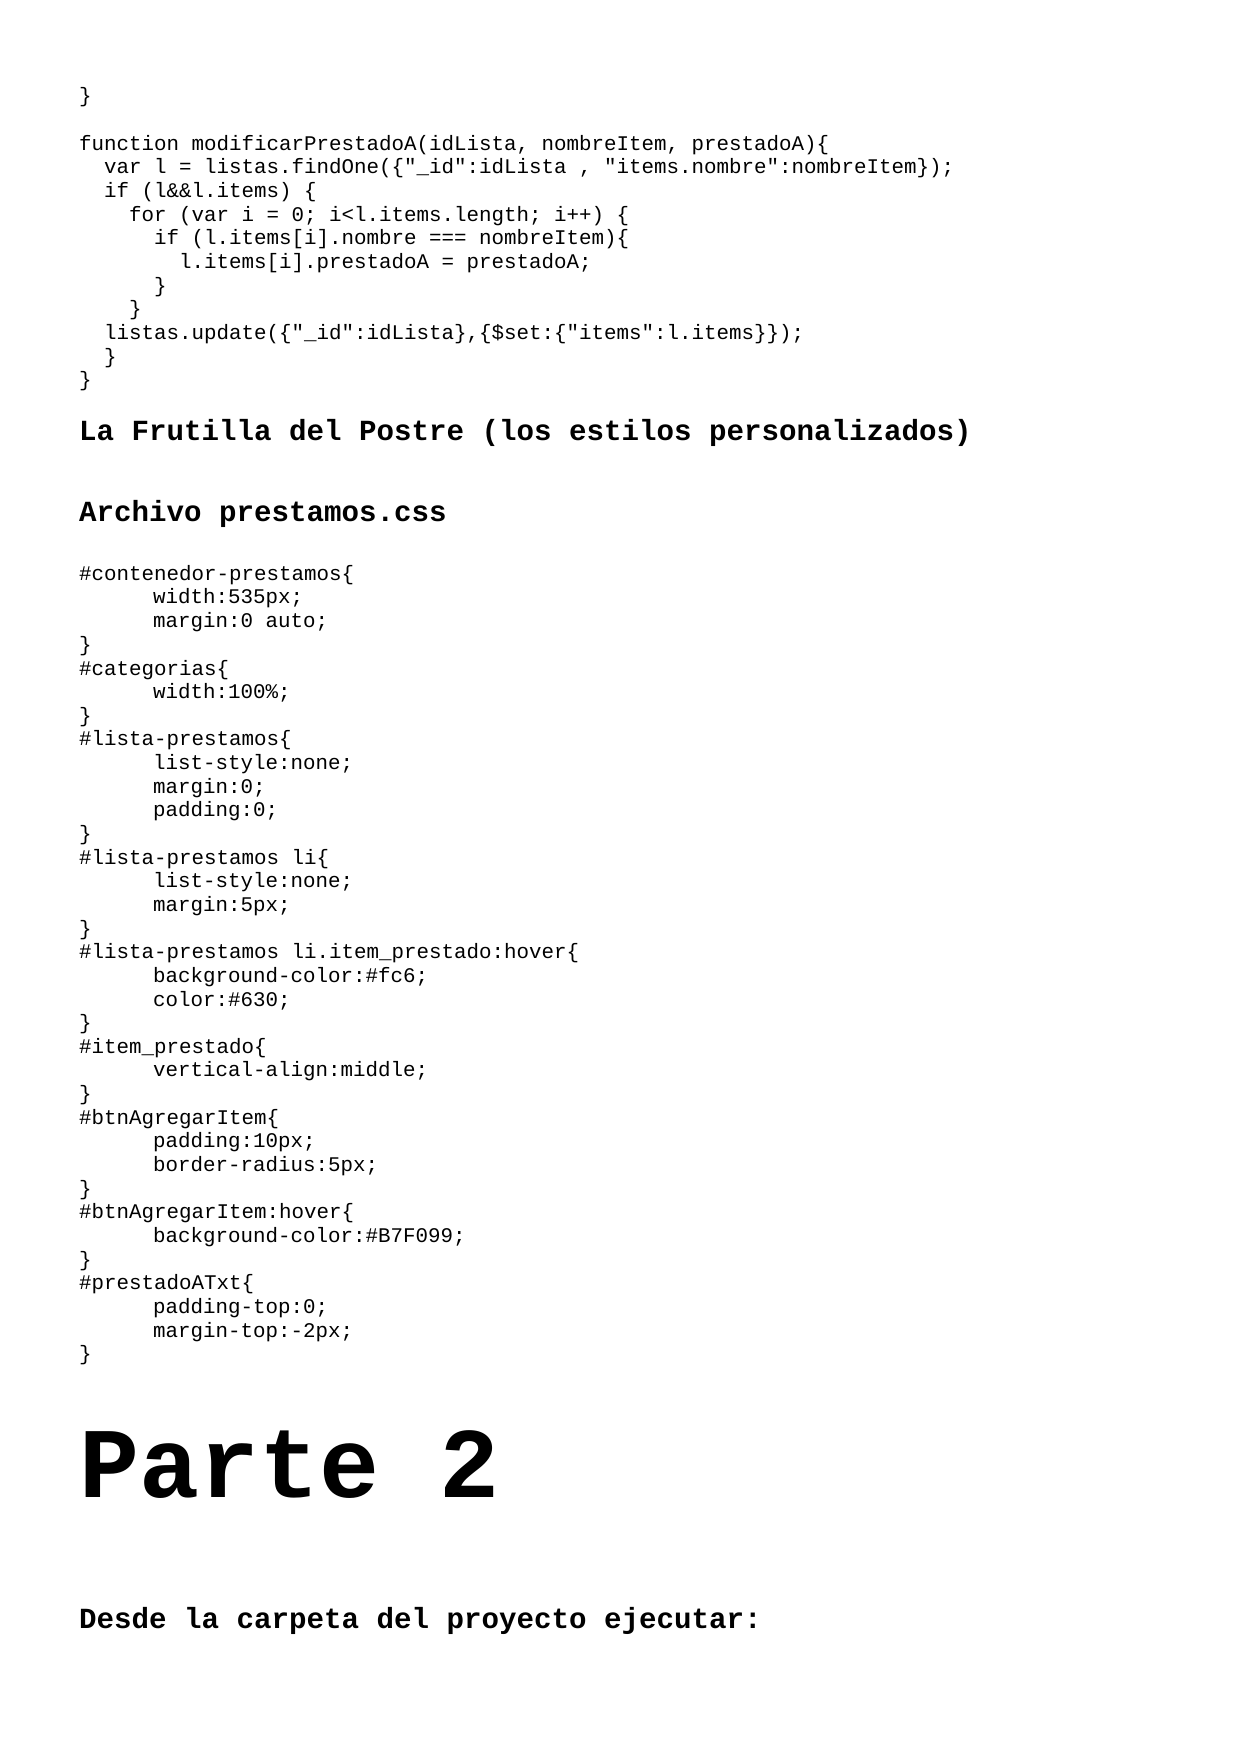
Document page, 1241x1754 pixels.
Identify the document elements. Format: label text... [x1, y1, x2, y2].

text margin:0; [79, 776, 1156, 799]
text margin:0 auto; [79, 610, 1156, 634]
text } [79, 634, 1156, 657]
text } [79, 1083, 1156, 1107]
text function modificarPrestadoA(idLista, nombreItem, prestadoA){ [79, 133, 1156, 156]
text } [79, 705, 1156, 728]
text vertical-align:middle; [79, 1059, 1156, 1083]
text #lista-prestamos{ [79, 728, 1156, 752]
text width:100%; [79, 681, 1156, 705]
text border-radius:5px; [79, 1154, 1156, 1178]
text } [79, 86, 1156, 109]
text } [79, 823, 1156, 847]
text } [79, 369, 1156, 393]
text Parte 2 [79, 1414, 1156, 1527]
text listas.update({"_id":idLista},{$set:{"items":l.items}}); [79, 322, 1156, 346]
text if (l.items[i].nombre === nombreItem){ [79, 227, 1156, 251]
text Archivo prestamos.css [79, 497, 1156, 530]
text #contenedor-prestamos{ [79, 563, 1156, 587]
text background-color:#fc6; [79, 965, 1156, 988]
text background-color:#B7F099; [79, 1225, 1156, 1249]
text list-style:none; [79, 870, 1156, 894]
text color:#630; [79, 988, 1156, 1012]
text #categorias{ [79, 657, 1156, 681]
text Desde la carpeta del proyecto ejecutar: [79, 1604, 1156, 1637]
text padding-top:0; [79, 1296, 1156, 1319]
text padding:0; [79, 799, 1156, 823]
text } [79, 918, 1156, 941]
text La Frutilla del Postre (los estilos personalizados) [79, 417, 1156, 449]
text } [79, 1249, 1156, 1272]
text list-style:none; [79, 752, 1156, 776]
text #lista-prestamos li.item_prestado:hover{ [79, 941, 1156, 965]
text } [79, 1178, 1156, 1201]
text if (l&&l.items) { [79, 180, 1156, 204]
text margin:5px; [79, 894, 1156, 918]
text #item_prestado{ [79, 1036, 1156, 1059]
text var l = listas.findOne({"_id":idLista , "items.nombre":nombreItem}); [79, 156, 1156, 180]
text for (var i = 0; i<l.items.length; i++) { [79, 204, 1156, 227]
text } [79, 1012, 1156, 1036]
text padding:10px; [79, 1130, 1156, 1154]
text width:535px; [79, 587, 1156, 610]
text } [79, 1343, 1156, 1367]
text #lista-prestamos li{ [79, 847, 1156, 870]
text #btnAgregarItem{ [79, 1107, 1156, 1130]
text l.items[i].prestadoA = prestadoA; [79, 251, 1156, 275]
text #btnAgregarItem:hover{ [79, 1201, 1156, 1225]
text #prestadoATxt{ [79, 1272, 1156, 1296]
text } [79, 298, 1156, 322]
text } [79, 275, 1156, 298]
text margin-top:-2px; [79, 1319, 1156, 1343]
text } [79, 346, 1156, 369]
